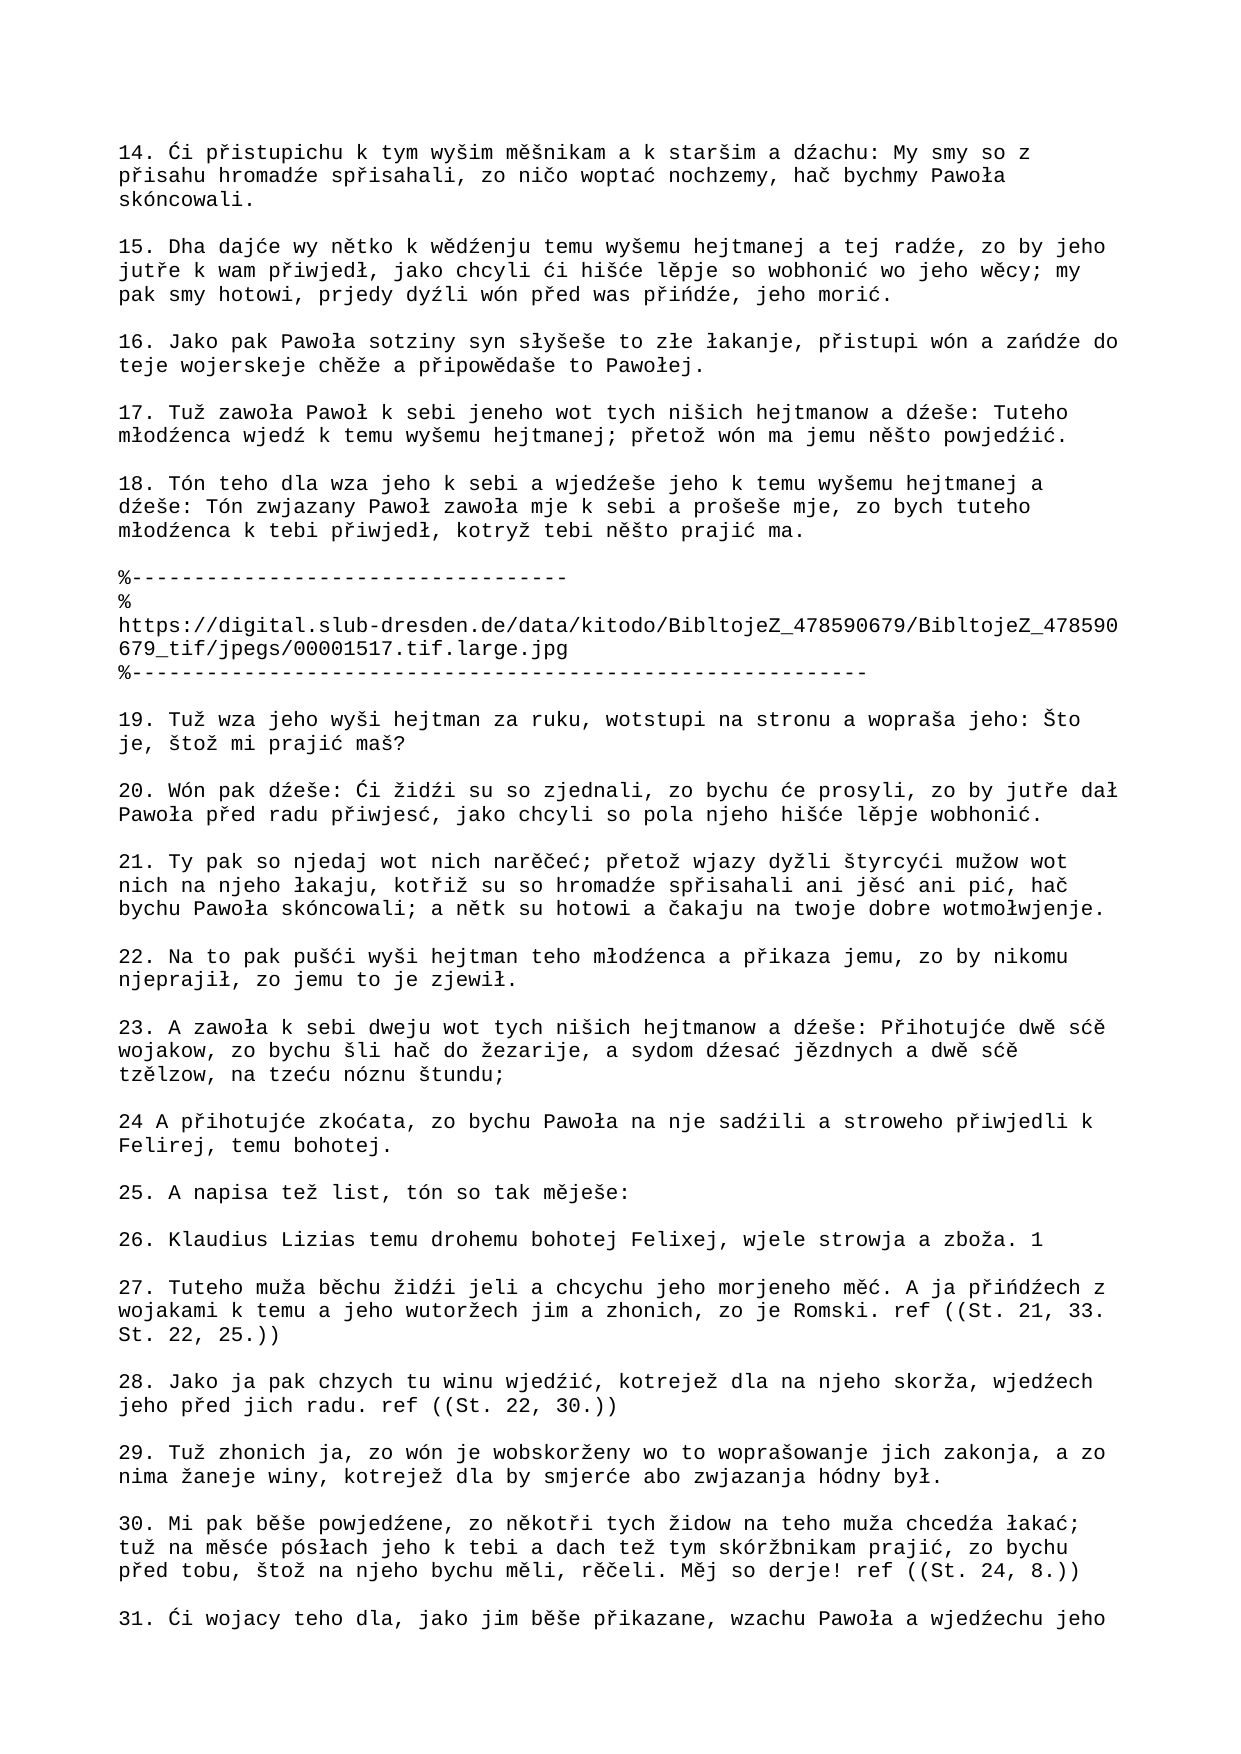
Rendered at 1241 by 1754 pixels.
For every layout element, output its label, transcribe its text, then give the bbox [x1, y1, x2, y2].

text 30. Mi pak běše powjedźene, zo někotři tych židow na teho muža chcedźa łakać; tuž na měsće pósłach jeho k tebi a dach tež tym skóržbnikam prajić, zo bychu před tobu, štož na njeho bychu měli, rěčeli. Měj so derje! ref ((St. 24, 8.)) [118, 1513, 1122, 1584]
text % https://digital.slub-dresden.de/data/kitodo/BibltojeZ_478590679/BibltojeZ_478590679_tif/jpegs/00001517.tif.large.jpg [118, 591, 1122, 662]
text 17. Tuž zawoła Pawoł k sebi jeneho wot tych nišich hejtmanow a dźeše: Tuteho młodźenca wjedź k temu wyšemu hejtmanej; přetož wón ma jemu něšto powjedźić. [118, 402, 1122, 449]
text 24 A přihotujće zkoćata, zo bychu Pawoła na nje sadźili a stroweho přiwjedli k Felirej, temu bohotej. [118, 1111, 1122, 1158]
text 19. Tuž wza jeho wyši hejtman za ruku, wotstupi na stronu a wopraša jeho: Što je, štož mi prajić maš? [118, 709, 1122, 757]
text 14. Ći přistupichu k tym wyšim měšnikam a k staršim a dźachu: My smy so z přisahu hromadźe spřisahali, zo ničo woptać nochzemy, hač bychmy Pawoła skóncowali. [118, 142, 1122, 213]
text 31. Ći wojacy teho dla, jako jim běše přikazane, wzachu Pawoła a wjedźechu jeho [118, 1608, 1122, 1631]
text 28. Jako ja pak chzych tu winu wjedźić, kotrejež dla na njeho skorža, wjedźech jeho před jich radu. ref ((St. 22, 30.)) [118, 1371, 1122, 1419]
text 21. Ty pak so njedaj wot nich narěčeć; přetož wjazy dyžli štyrcyći mužow wot nich na njeho łakaju, kotřiž su so hromadźe spřisahali ani jěsć ani pić, hač bychu Pawoła skóncowali; a nětk su hotowi a čakaju na twoje dobre wotmołwjenje. [118, 851, 1122, 922]
text 27. Tuteho muža běchu židźi jeli a chcychu jeho morjeneho měć. A ja přińdźech z wojakami k temu a jeho wutoržech jim a zhonich, zo je Romski. ref ((St. 21, 33. St. 22, 25.)) [118, 1277, 1122, 1348]
text %----------------------------------------------------------- [118, 662, 1122, 686]
text 29. Tuž zhonich ja, zo wón je wobskorženy wo to woprašowanje jich zakonja, a zo nima žaneje winy, kotrejež dla by smjerće abo zwjazanja hódny był. [118, 1442, 1122, 1489]
text 26. Klaudius Lizias temu drohemu bohotej Felixej, wjele strowja a zboža. 1 [118, 1229, 1122, 1253]
text 23. A zawoła k sebi dweju wot tych nišich hejtmanow a dźeše: Přihotujće dwě sćě wojakow, zo bychu šli hač do žezarije, a sydom dźesać jězdnych a dwě sćě tzělzow, na tzeću nóznu štundu; [118, 1017, 1122, 1088]
text 18. Tón teho dla wza jeho k sebi a wjedźeše jeho k temu wyšemu hejtmanej a dźeše: Tón zwjazany Pawoł zawoła mje k sebi a prošeše mje, zo bych tuteho młodźenca k tebi přiwjedł, kotryž tebi něšto prajić ma. [118, 473, 1122, 544]
text 22. Na to pak pušći wyši hejtman teho młodźenca a přikaza jemu, zo by nikomu njeprajił, zo jemu to je zjewił. [118, 946, 1122, 993]
text 25. A napisa tež list, tón so tak měješe: [118, 1182, 1122, 1206]
text 20. Wón pak dźeše: Ći židźi su so zjednali, zo bychu će prosyli, zo by jutře dał Pawoła před radu přiwjesć, jako chcyli so pola njeho hišće lěpje wobhonić. [118, 780, 1122, 827]
text 15. Dha dajće wy nětko k wědźenju temu wyšemu hejtmanej a tej radźe, zo by jeho jutře k wam přiwjedł, jako chcyli ći hišće lěpje so wobhonić wo jeho wěcy; my pak smy hotowi, prjedy dyźli wón před was přińdźe, jeho morić. [118, 236, 1122, 307]
text 16. Jako pak Pawoła sotziny syn słyšeše to złe łakanje, přistupi wón a zańdźe do teje wojerskeje chěže a připowědaše to Pawołej. [118, 331, 1122, 378]
text %----------------------------------- [118, 567, 1122, 591]
